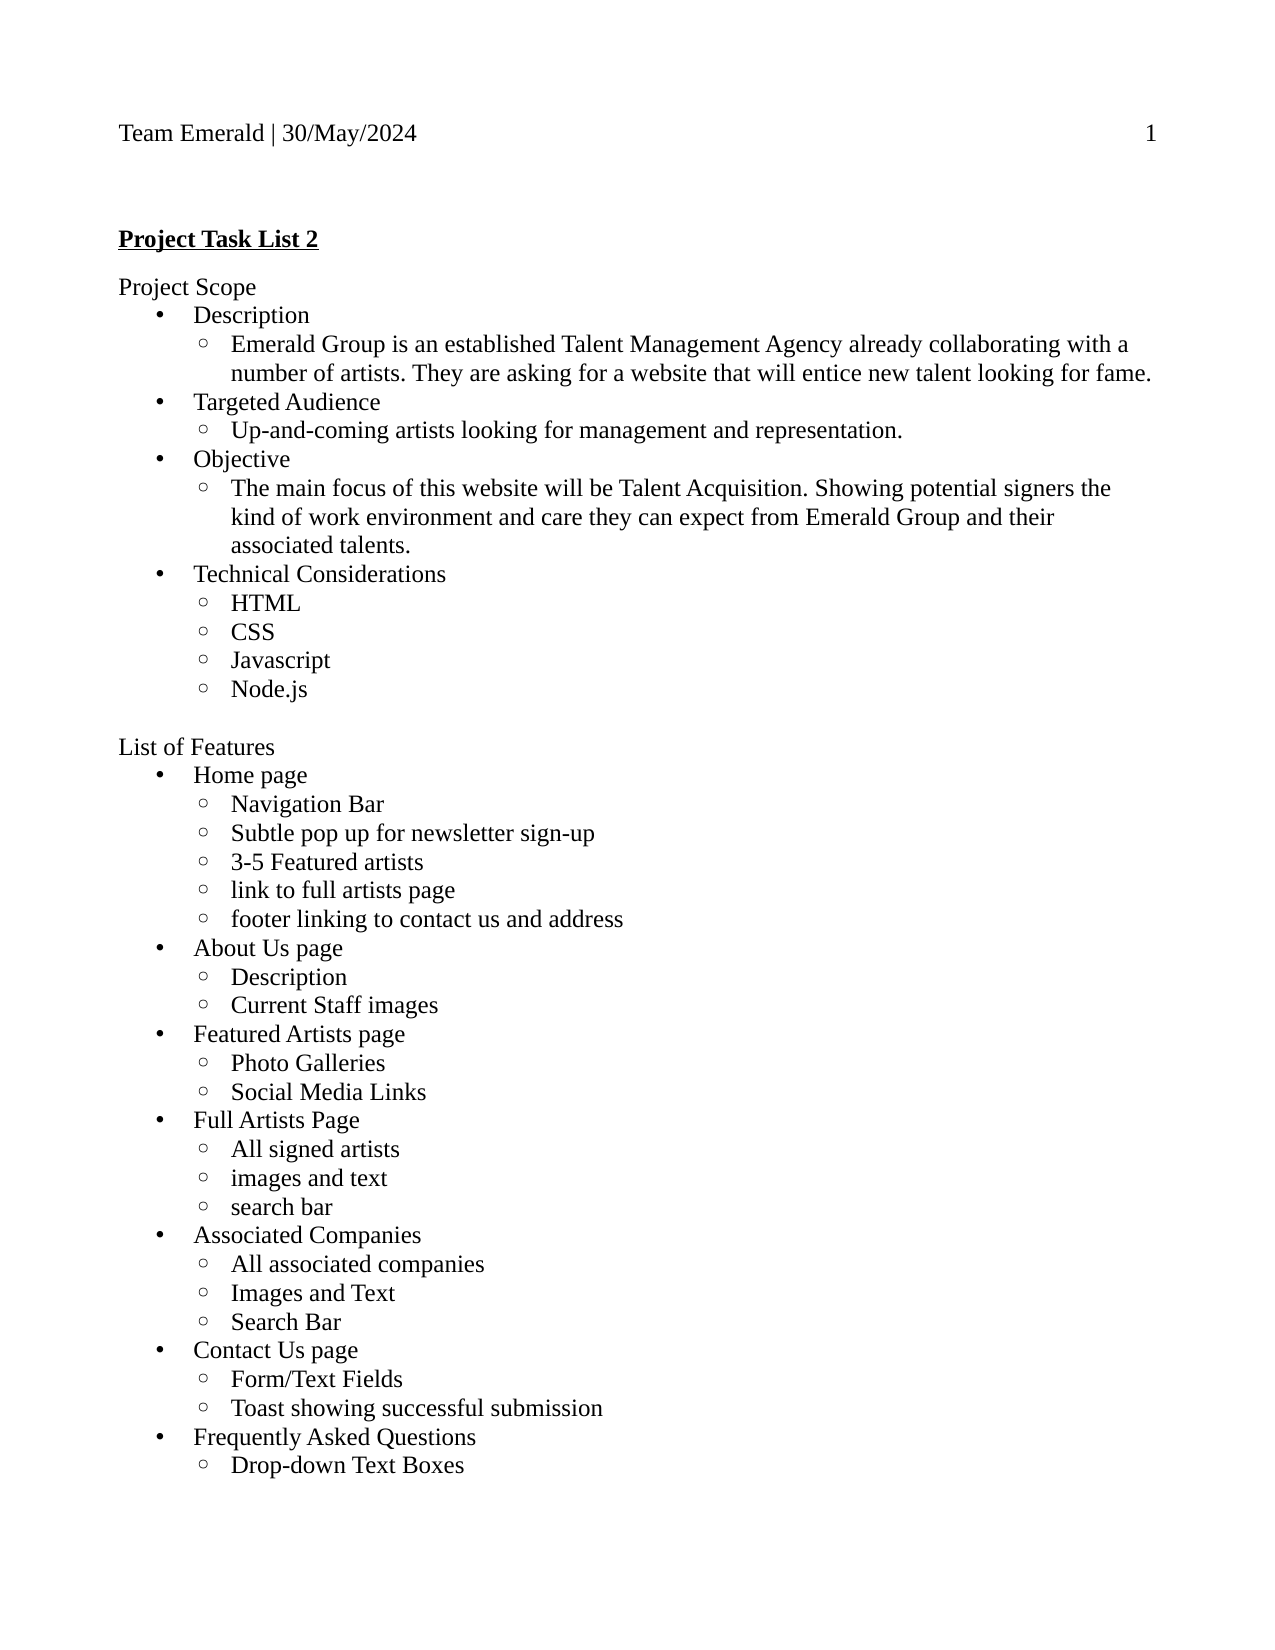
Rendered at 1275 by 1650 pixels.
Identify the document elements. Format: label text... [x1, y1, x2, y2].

list Targeted Audience [156, 387, 1157, 415]
list Images and Text [193, 1278, 1157, 1307]
text List of Features [118, 732, 1157, 760]
list Photo Galleries [193, 1048, 1157, 1077]
list HTML [193, 588, 1157, 617]
list CSS [193, 617, 1157, 645]
list Frequently Asked Questions [156, 1422, 1157, 1450]
list Technical Considerations [156, 559, 1157, 588]
list Form/Text Fields [193, 1364, 1157, 1393]
list Description [193, 962, 1157, 990]
list Description [156, 300, 1157, 329]
list images and text [193, 1163, 1157, 1192]
list About Us page [156, 933, 1157, 962]
list Associated Companies [156, 1220, 1157, 1249]
list footer linking to contact us and address [193, 904, 1157, 933]
list Home page [156, 760, 1157, 789]
text Project Task List 2 [118, 224, 1157, 253]
list Up-and-coming artists looking for management and representation. [193, 415, 1157, 444]
list Contact Us page [156, 1335, 1157, 1364]
list Toast showing successful submission [193, 1393, 1157, 1422]
list Search Bar [193, 1307, 1157, 1335]
list Current Staff images [193, 990, 1157, 1019]
list Navigation Bar [193, 789, 1157, 818]
list All signed artists [193, 1134, 1157, 1163]
list Node.js [193, 674, 1157, 703]
list The main focus of this website will be Talent Acquisition. Showing potential signers the kind of work environment and care they can expect from Emerald Group and their associated talents. [193, 473, 1157, 559]
list Featured Artists page [156, 1019, 1157, 1048]
list 3-5 Featured artists [193, 847, 1157, 875]
list Emerald Group is an established Talent Management Agency already collaborating with a number of artists. They are asking for a website that will entice new talent looking for fame. [193, 329, 1157, 387]
list Full Artists Page [156, 1105, 1157, 1134]
list search bar [193, 1192, 1157, 1220]
list link to full artists page [193, 875, 1157, 904]
list Objective [156, 444, 1157, 473]
list Javascript [193, 645, 1157, 674]
list All associated companies [193, 1249, 1157, 1278]
text Project Scope [118, 272, 1157, 300]
list Subtle pop up for newsletter sign-up [193, 818, 1157, 847]
list Social Media Links [193, 1077, 1157, 1105]
list Drop-down Text Boxes [193, 1450, 1157, 1479]
